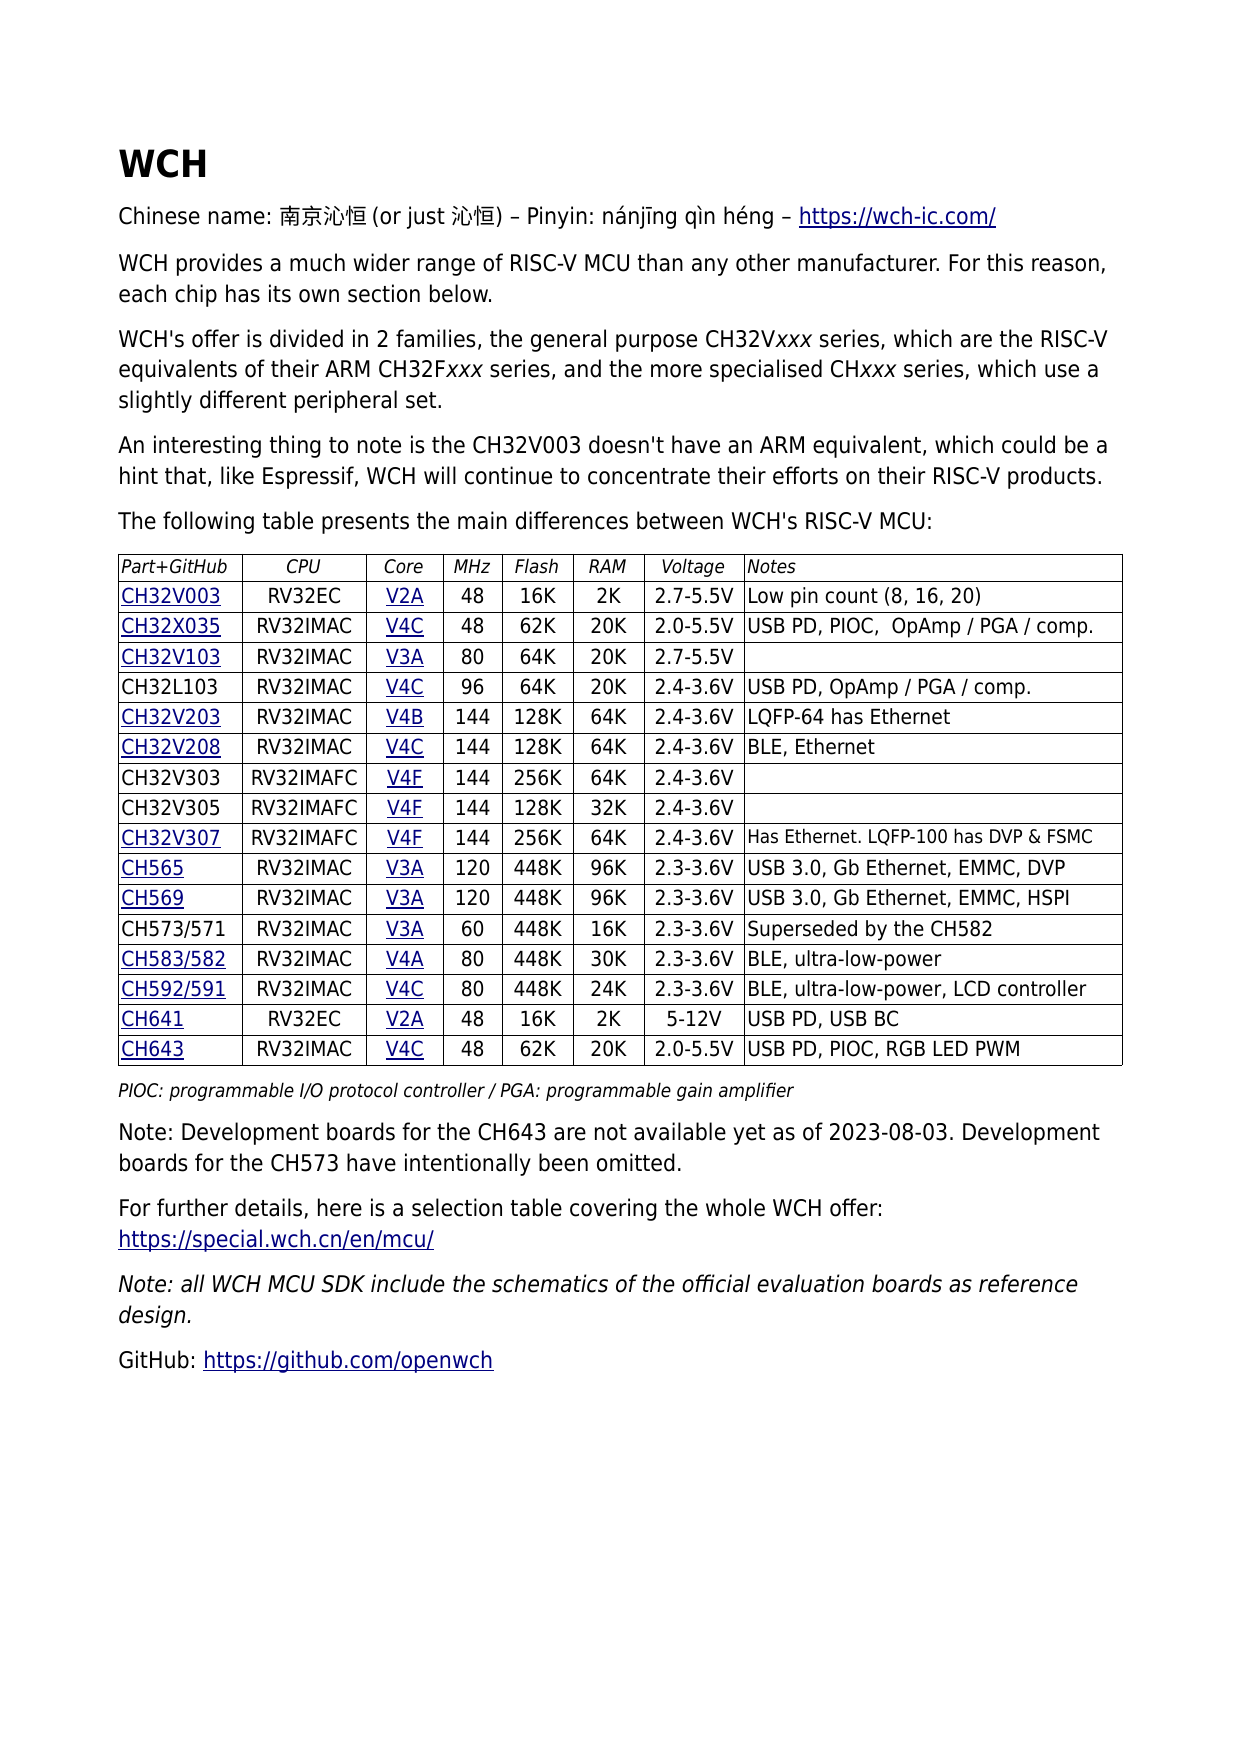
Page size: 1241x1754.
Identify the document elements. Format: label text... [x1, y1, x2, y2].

table_cell V4A [367, 945, 443, 974]
table_header MHz [444, 555, 502, 581]
table_cell RV32IMAC [243, 613, 366, 642]
table_cell 2.3-3.6V [645, 854, 744, 883]
table_cell V4C [367, 673, 443, 702]
table_cell CH32V208 [119, 734, 242, 763]
table_cell USB PD, USB BC [745, 1005, 1122, 1034]
text An interesting thing to note is the CH32V003 doesn't have an ARM equivalent, which could be a hint that, like Espressif, WCH will continue to concentrate their efforts on their RISC-V products. [118, 432, 1122, 490]
table_cell 144 [444, 794, 502, 823]
table_cell BLE, ultra-low-power, LCD controller [745, 975, 1122, 1004]
table_cell V4F [367, 794, 443, 823]
table_cell CH32V307 [119, 824, 242, 853]
table_cell 20K [574, 643, 644, 672]
table_cell 2K [574, 582, 644, 612]
table_cell RV32EC [243, 582, 366, 612]
table_cell CH32X035 [119, 613, 242, 642]
table_cell CH583/582 [119, 945, 242, 974]
table_cell 16K [503, 582, 573, 612]
table_cell USB 3.0, Gb Ethernet, EMMC, DVP [745, 854, 1122, 883]
table_cell 30K [574, 945, 644, 974]
table_cell 64K [503, 643, 573, 672]
table_cell 64K [503, 673, 573, 702]
text Note: Development boards for the CH643 are not available yet as of 2023-08-03. Development boards for the CH573 have intentionally been omitted. [118, 1119, 1122, 1177]
table_cell 2.4-3.6V [645, 764, 744, 793]
table_header CPU [243, 555, 366, 581]
table_header Core [367, 555, 443, 581]
table_cell BLE, Ethernet [745, 734, 1122, 763]
table_cell USB PD, PIOC, RGB LED PWM [745, 1036, 1122, 1065]
table_cell CH32L103 [119, 673, 242, 702]
table_cell Has Ethernet. LQFP-100 has DVP & FSMC [745, 824, 1122, 853]
table_cell CH32V303 [119, 764, 242, 793]
table_cell RV32IMAC [243, 734, 366, 763]
text WCH's offer is divided in 2 families, the general purpose CH32Vxxx series, which are the RISC-V equivalents of their ARM CH32Fxxx series, and the more specialised CHxxx series, which use a slightly different peripheral set. [118, 326, 1122, 414]
table_cell 96 [444, 673, 502, 702]
table_cell 2.0-5.5V [645, 1036, 744, 1065]
table_cell [745, 643, 1122, 672]
table_cell 144 [444, 824, 502, 853]
table_cell 80 [444, 945, 502, 974]
text PIOC: programmable I/O protocol controller / PGA: programmable gain amplifier [118, 1079, 1122, 1101]
table_header Flash [503, 555, 573, 581]
table_cell 20K [574, 673, 644, 702]
table_cell 2.0-5.5V [645, 613, 744, 642]
table_cell V4F [367, 764, 443, 793]
table_cell USB PD, OpAmp / PGA / comp. [745, 673, 1122, 702]
table_cell CH565 [119, 854, 242, 883]
table_cell CH569 [119, 885, 242, 914]
table_cell 448K [503, 915, 573, 944]
table_cell 48 [444, 1036, 502, 1065]
table_cell CH643 [119, 1036, 242, 1065]
table_cell V3A [367, 915, 443, 944]
table_cell 5-12V [645, 1005, 744, 1034]
table_cell 144 [444, 703, 502, 732]
table_cell 80 [444, 975, 502, 1004]
table_cell 448K [503, 945, 573, 974]
table_cell CH32V305 [119, 794, 242, 823]
table_cell 2.3-3.6V [645, 975, 744, 1004]
table_cell 448K [503, 854, 573, 883]
table_cell V4C [367, 734, 443, 763]
table_cell 96K [574, 854, 644, 883]
table_cell CH32V103 [119, 643, 242, 672]
table_cell 64K [574, 764, 644, 793]
table_cell 128K [503, 703, 573, 732]
table_cell Low pin count (8, 16, 20) [745, 582, 1122, 612]
table_cell V4C [367, 613, 443, 642]
table_cell 64K [574, 734, 644, 763]
table_cell V4C [367, 1036, 443, 1065]
table_cell V2A [367, 582, 443, 612]
table_cell 48 [444, 1005, 502, 1034]
table_cell [745, 794, 1122, 823]
table_cell 2.7-5.5V [645, 643, 744, 672]
table_header Part+GitHub [119, 555, 242, 581]
table_cell RV32IMAC [243, 643, 366, 672]
table_cell CH32V003 [119, 582, 242, 612]
table_cell CH592/591 [119, 975, 242, 1004]
table_cell 2.3-3.6V [645, 945, 744, 974]
table_cell LQFP-64 has Ethernet [745, 703, 1122, 732]
table_cell 120 [444, 885, 502, 914]
table_cell V3A [367, 885, 443, 914]
table_cell 256K [503, 764, 573, 793]
table_cell 62K [503, 613, 573, 642]
table_cell 64K [574, 824, 644, 853]
table_cell RV32IMAC [243, 673, 366, 702]
table_cell CH573/571 [119, 915, 242, 944]
table_cell RV32IMAC [243, 854, 366, 883]
table_cell 2.4-3.6V [645, 794, 744, 823]
table_cell USB PD, PIOC, OpAmp / PGA / comp. [745, 613, 1122, 642]
table_cell RV32IMAFC [243, 794, 366, 823]
table_cell 2.3-3.6V [645, 885, 744, 914]
table_cell RV32IMAC [243, 703, 366, 732]
table_cell 48 [444, 613, 502, 642]
table_cell 2K [574, 1005, 644, 1034]
text Note: all WCH MCU SDK include the schematics of the official evaluation boards as reference design. [118, 1271, 1122, 1328]
table_cell RV32IMAC [243, 885, 366, 914]
table_cell 2.4-3.6V [645, 734, 744, 763]
table_cell RV32IMAFC [243, 824, 366, 853]
table_cell 144 [444, 734, 502, 763]
table_cell Superseded by the CH582 [745, 915, 1122, 944]
table_cell 2.4-3.6V [645, 673, 744, 702]
table_cell 2.4-3.6V [645, 703, 744, 732]
table_cell CH641 [119, 1005, 242, 1034]
table_cell 62K [503, 1036, 573, 1065]
text The following table presents the main differences between WCH's RISC-V MCU: [118, 508, 1122, 535]
table_cell 80 [444, 643, 502, 672]
table_cell 2.7-5.5V [645, 582, 744, 612]
text For further details, here is a selection table covering the whole WCH offer: https://special.wch.cn/en/mcu/ [118, 1195, 1122, 1253]
table_cell 120 [444, 854, 502, 883]
table_cell 32K [574, 794, 644, 823]
table_cell 20K [574, 1036, 644, 1065]
text Chinese name: 南京沁恒 (or just 沁恒) – Pinyin: nánjīng qìn héng – https://wch-ic.com/ [118, 199, 1122, 231]
text WCH provides a much wider range of RISC-V MCU than any other manufacturer. For this reason, each chip has its own section below. [118, 250, 1122, 307]
table_cell V4B [367, 703, 443, 732]
table_cell V3A [367, 643, 443, 672]
table_cell RV32IMAC [243, 945, 366, 974]
table_cell CH32V203 [119, 703, 242, 732]
table_cell 448K [503, 885, 573, 914]
table_cell 2.3-3.6V [645, 915, 744, 944]
table_cell 96K [574, 885, 644, 914]
table_cell RV32IMAC [243, 915, 366, 944]
table_cell 448K [503, 975, 573, 1004]
subtitle WCH [118, 143, 1122, 187]
table_cell 144 [444, 764, 502, 793]
table_header Voltage [645, 555, 744, 581]
table_header Notes [745, 555, 1122, 581]
table_cell 16K [503, 1005, 573, 1034]
text GitHub: https://github.com/openwch [118, 1347, 1122, 1374]
table_cell V4F [367, 824, 443, 853]
table_cell 60 [444, 915, 502, 944]
table_cell BLE, ultra-low-power [745, 945, 1122, 974]
table_cell RV32IMAFC [243, 764, 366, 793]
table_cell 24K [574, 975, 644, 1004]
table_cell USB 3.0, Gb Ethernet, EMMC, HSPI [745, 885, 1122, 914]
table_cell 64K [574, 703, 644, 732]
table_header RAM [574, 555, 644, 581]
table_cell 20K [574, 613, 644, 642]
table_cell V3A [367, 854, 443, 883]
table_cell RV32IMAC [243, 1036, 366, 1065]
table_cell 48 [444, 582, 502, 612]
table_cell 16K [574, 915, 644, 944]
table_cell 2.4-3.6V [645, 824, 744, 853]
table_cell RV32IMAC [243, 975, 366, 1004]
table_cell RV32EC [243, 1005, 366, 1034]
table_cell V4C [367, 975, 443, 1004]
table_cell 256K [503, 824, 573, 853]
table_cell 128K [503, 734, 573, 763]
table_cell V2A [367, 1005, 443, 1034]
table_cell [745, 764, 1122, 793]
table_cell 128K [503, 794, 573, 823]
